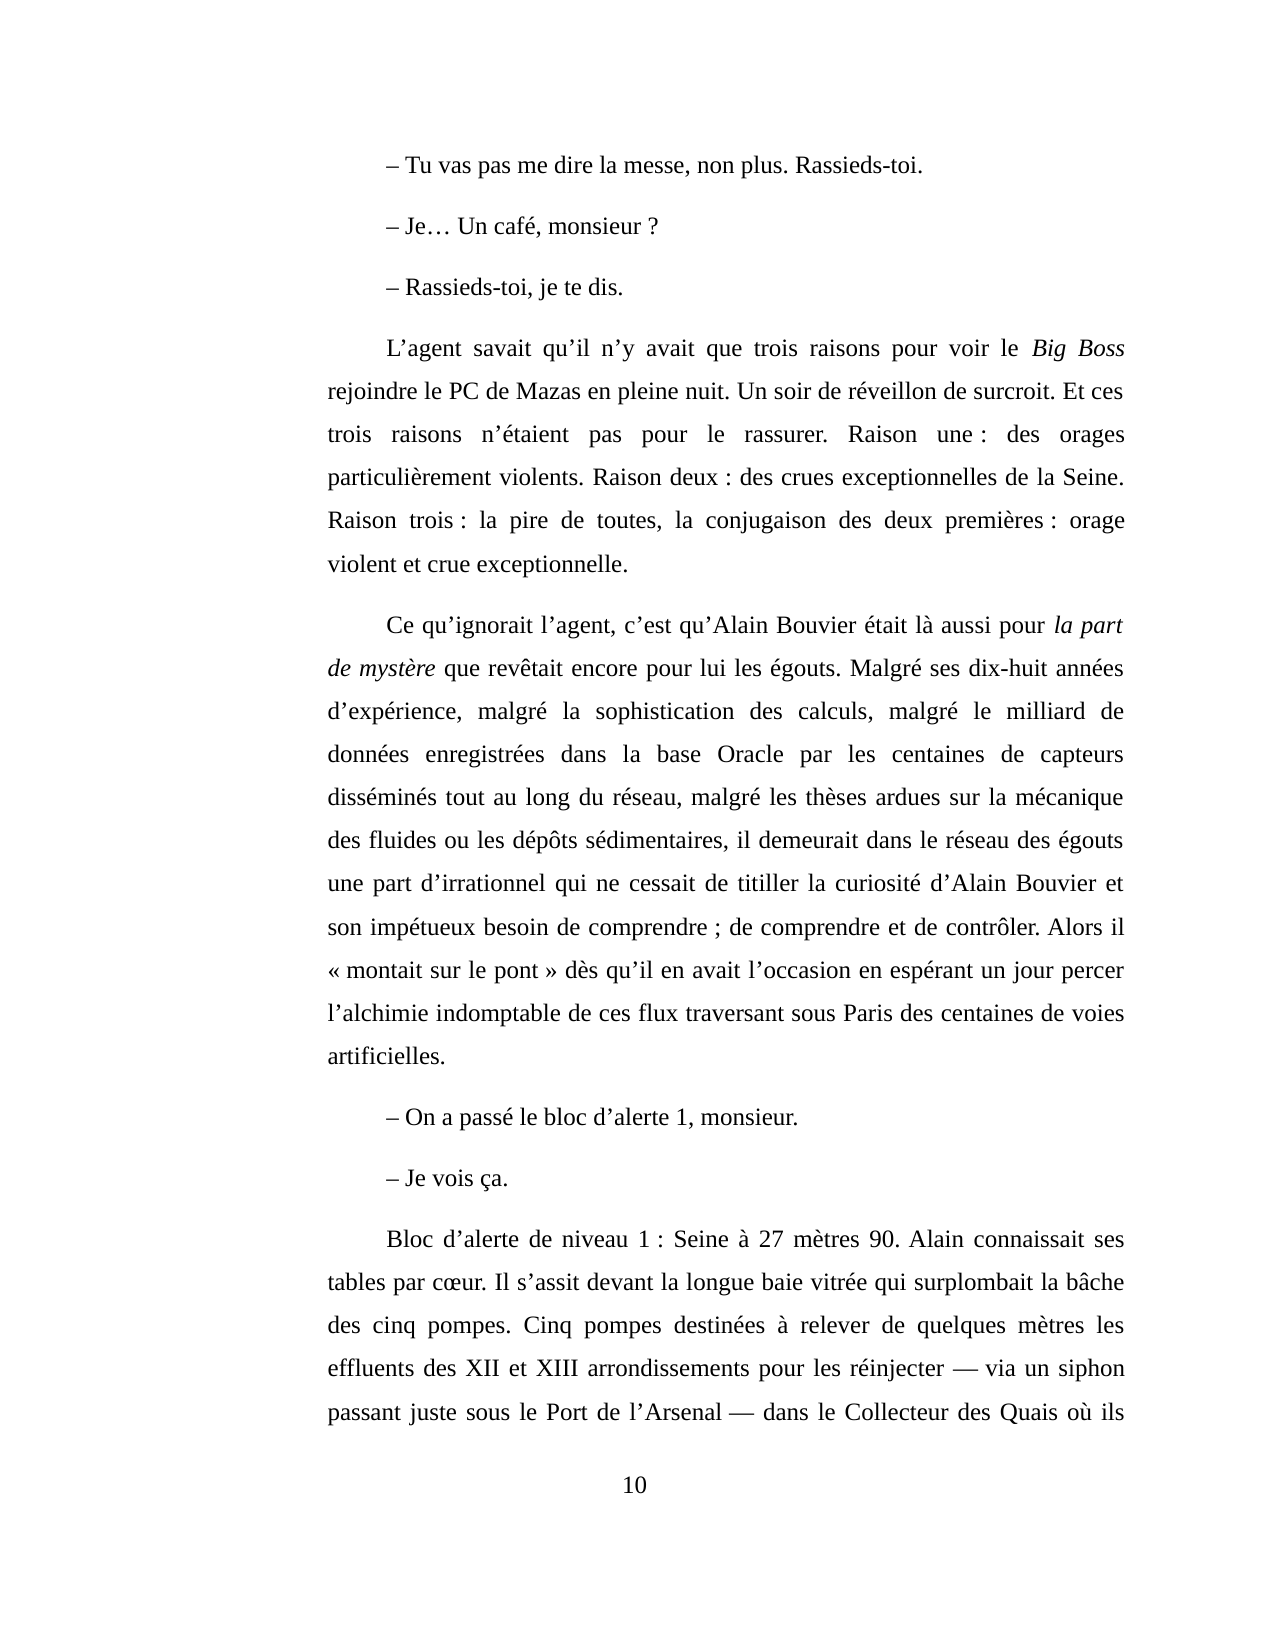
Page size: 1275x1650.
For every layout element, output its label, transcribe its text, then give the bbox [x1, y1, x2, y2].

text – On a passé le bloc d’alerte 1, monsieur. [327, 1102, 1125, 1131]
text – Tu vas pas me dire la messe, non plus. Rassieds-toi. [327, 150, 1125, 179]
text Ce qu’ignorait l’agent, c’est qu’Alain Bouvier était là aussi pour la part de mystère que revêtait encore pour lui les égouts. Malgré ses dix-huit années d’expérience, malgré la sophistication des calculs, malgré le milliard de données enregistrées dans la base Oracle par les centaines de capteurs disséminés tout au long du réseau, malgré les thèses ardues sur la mécanique des fluides ou les dépôts sédimentaires, il demeurait dans le réseau des égouts une part d’irrationnel qui ne cessait de titiller la curiosité d’Alain Bouvier et son impétueux besoin de comprendre ; de comprendre et de contrôler. Alors il « montait sur le pont » dès qu’il en avait l’occasion en espérant un jour percer l’alchimie indomptable de ces flux traversant sous Paris des centaines de voies artificielles. [327, 610, 1125, 1070]
text L’agent savait qu’il n’y avait que trois raisons pour voir le Big Boss rejoindre le PC de Mazas en pleine nuit. Un soir de réveillon de surcroit. Et ces trois raisons n’étaient pas pour le rassurer. Raison une : des orages particulièrement violents. Raison deux : des crues exceptionnelles de la Seine. Raison trois : la pire de toutes, la conjugaison des deux premières : orage violent et crue exceptionnelle. [327, 333, 1125, 577]
text – Je vois ça. [327, 1163, 1125, 1192]
text Bloc d’alerte de niveau 1 : Seine à 27 mètres 90. Alain connaissait ses tables par cœur. Il s’assit devant la longue baie vitrée qui surplombait la bâche des cinq pompes. Cinq pompes destinées à relever de quelques mètres les effluents des XII et XIII arrondissements pour les réinjecter — via un siphon passant juste sous le Port de l’Arsenal — dans le Collecteur des Quais où ils [327, 1224, 1125, 1425]
text – Je… Un café, monsieur ? [327, 211, 1125, 240]
text – Rassieds-toi, je te dis. [327, 272, 1125, 301]
